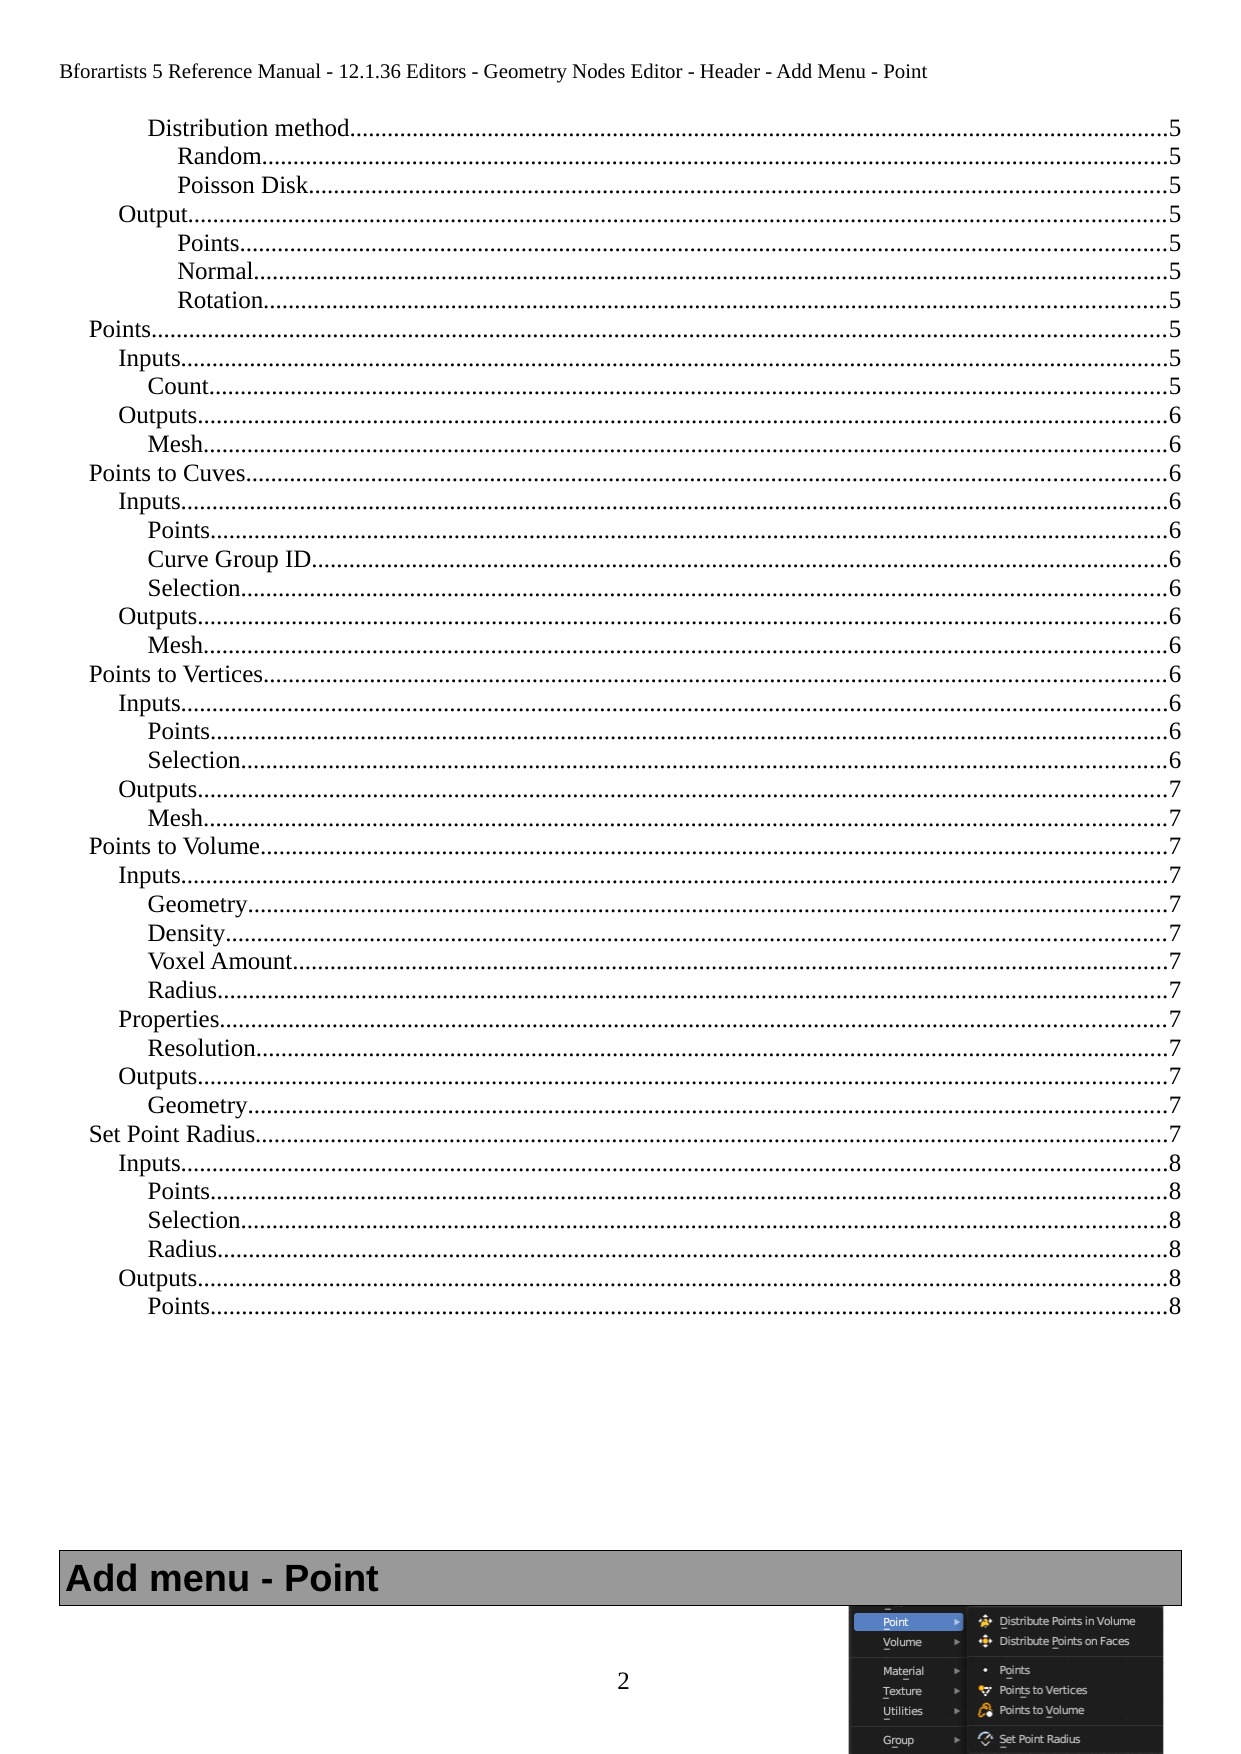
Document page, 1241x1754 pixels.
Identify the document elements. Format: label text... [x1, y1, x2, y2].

text Properties 7 [118, 1004, 1181, 1033]
text Inputs 8 [118, 1148, 1181, 1176]
text Mesh 7 [147, 803, 1181, 831]
text Inputs 6 [118, 486, 1181, 515]
text Outputs 7 [118, 774, 1181, 803]
text Set Point Radius 7 [88, 1119, 1181, 1148]
text Inputs 7 [118, 860, 1181, 889]
text Distribution method 5 [147, 113, 1181, 141]
picture [848, 1606, 1164, 1754]
text Curve Group ID 6 [147, 544, 1181, 573]
text Selection 6 [147, 573, 1181, 601]
table_header Add menu - Point [60, 1551, 1181, 1605]
text Outputs 6 [118, 601, 1181, 630]
text Selection 8 [147, 1205, 1181, 1234]
text Radius 8 [147, 1234, 1181, 1263]
text Random 5 [177, 141, 1181, 170]
text Rotation 5 [177, 285, 1181, 314]
text Radius 7 [147, 975, 1181, 1004]
text Points 8 [147, 1291, 1181, 1320]
text Inputs 5 [118, 343, 1181, 371]
text Normal 5 [177, 256, 1181, 285]
text Points 5 [88, 314, 1181, 343]
text Density 7 [147, 918, 1181, 946]
text Outputs 6 [118, 400, 1181, 429]
text Output 5 [118, 199, 1181, 228]
text Points 6 [147, 515, 1181, 544]
text Mesh 6 [147, 429, 1181, 458]
text Points to Cuves 6 [88, 458, 1181, 486]
text Geometry 7 [147, 1090, 1181, 1119]
text Points 5 [177, 228, 1181, 256]
text Points to Vertices 6 [88, 659, 1181, 688]
text Geometry 7 [147, 889, 1181, 918]
text Selection 6 [147, 745, 1181, 774]
text Inputs 6 [118, 688, 1181, 716]
text Resolution 7 [147, 1033, 1181, 1061]
text Voxel Amount 7 [147, 946, 1181, 975]
text Count 5 [147, 371, 1181, 400]
text Outputs 8 [118, 1263, 1181, 1291]
text Poisson Disk 5 [177, 170, 1181, 199]
text Outputs 7 [118, 1061, 1181, 1090]
text Mesh 6 [147, 630, 1181, 659]
text Points 8 [147, 1176, 1181, 1205]
text Points 6 [147, 716, 1181, 745]
text Points to Volume 7 [88, 831, 1181, 860]
